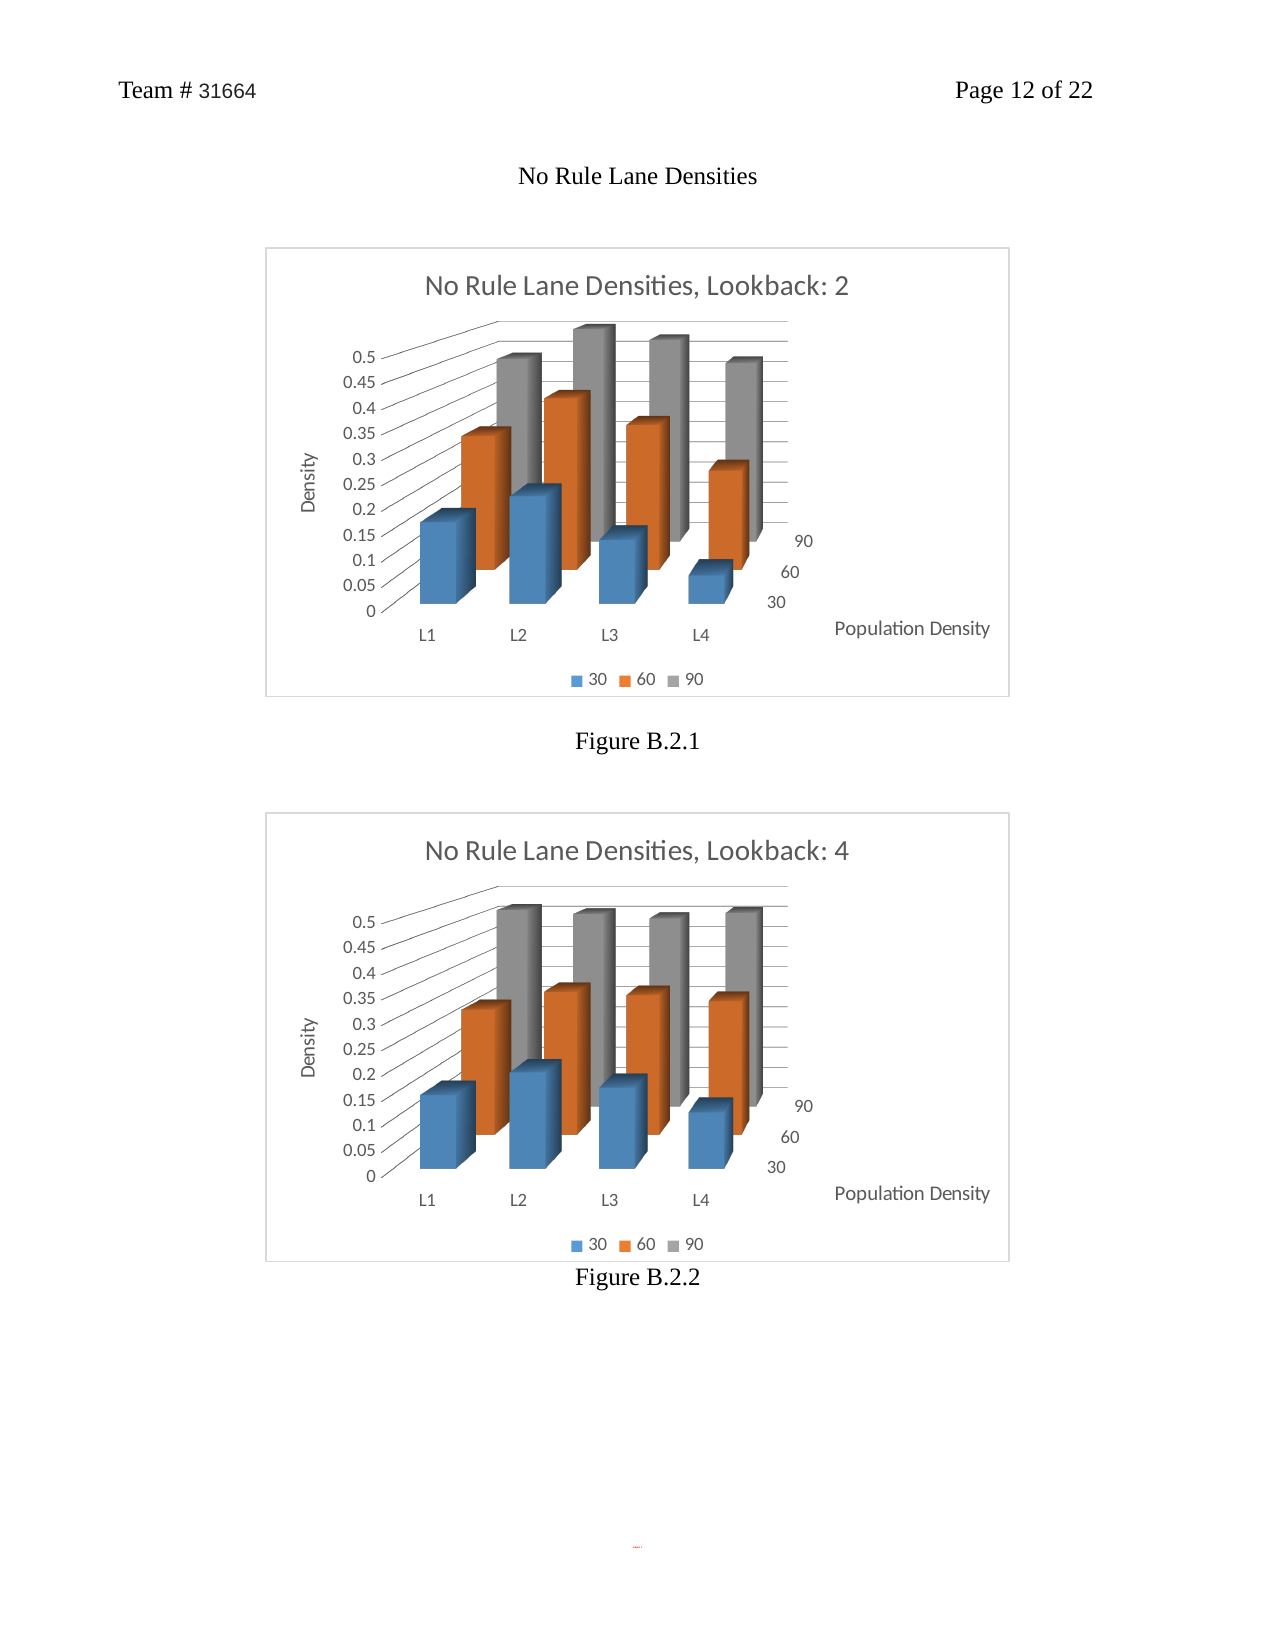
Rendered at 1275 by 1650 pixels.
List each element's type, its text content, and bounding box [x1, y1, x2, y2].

text No Rule Lane Densities [118, 161, 1157, 190]
text Figure B.2.1 [118, 726, 1157, 755]
text Figure B.2.2 [118, 1262, 1157, 1291]
